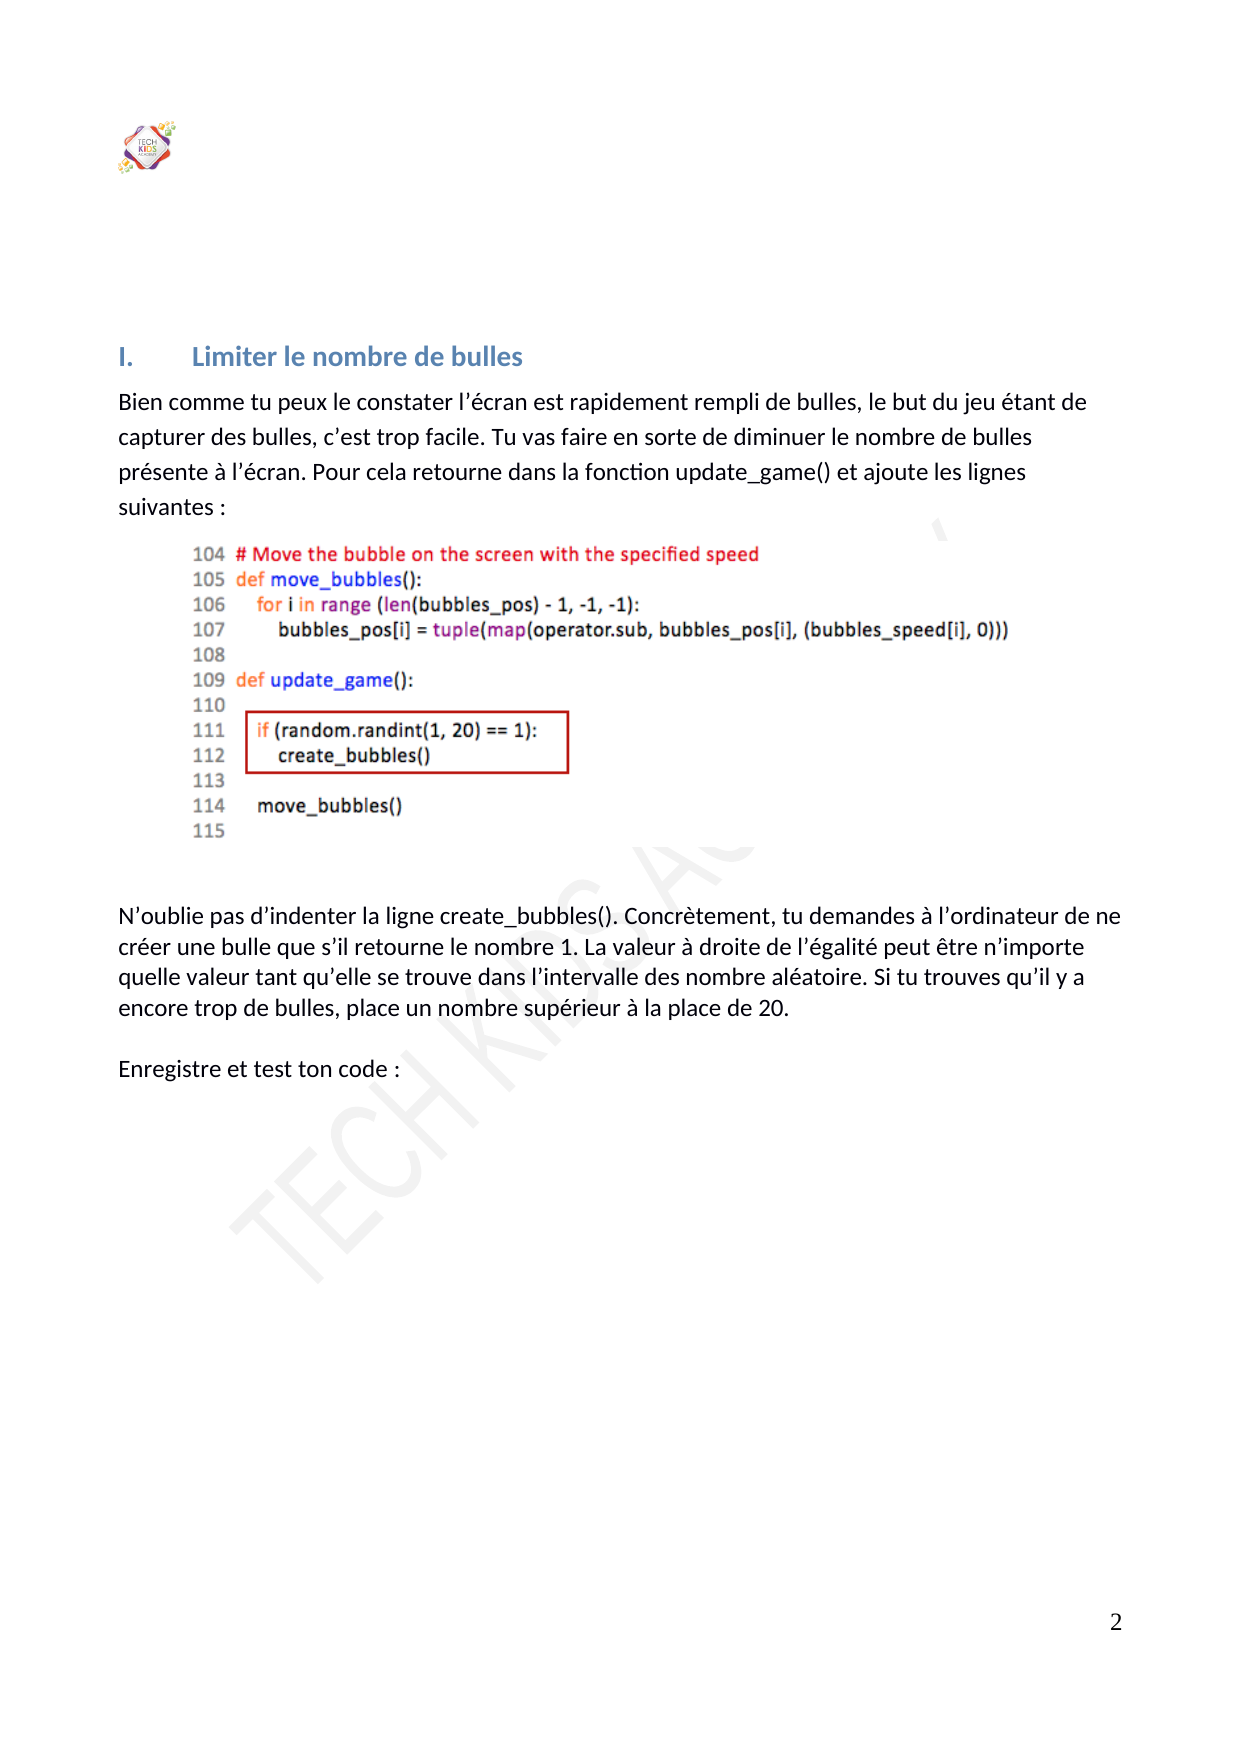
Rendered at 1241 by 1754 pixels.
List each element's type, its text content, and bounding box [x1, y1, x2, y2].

subtitle Limiter le nombre de bulles [118, 338, 1122, 374]
picture [118, 118, 176, 176]
text [411, 1053, 498, 1083]
picture [190, 541, 1062, 847]
text [488, 1053, 1122, 1083]
text Enregistre et test ton code : [118, 1053, 426, 1083]
text Bien comme tu peux le constater l’écran est rapidement rempli de bulles, le but du jeu étant de capturer des bulles, c’est trop facile. Tu vas faire en sorte de diminuer le nombre de bulles présente à l’écran. Pour cela retourne dans la fonction update_game() et ajoute les lignes suivantes : [118, 386, 1122, 522]
text N’oublie pas d’indenter la ligne create_bubbles(). Concrètement, tu demandes à l’ordinateur de ne créer une bulle que s’il retourne le nombre 1. La valeur à droite de l’égalité peut être n’importe quelle valeur tant qu’elle se trouve dans l’intervalle des nombre aléatoire. Si tu trouves qu’il y a encore trop de bulles, place un nombre supérieur à la place de 20. [118, 900, 1122, 1022]
